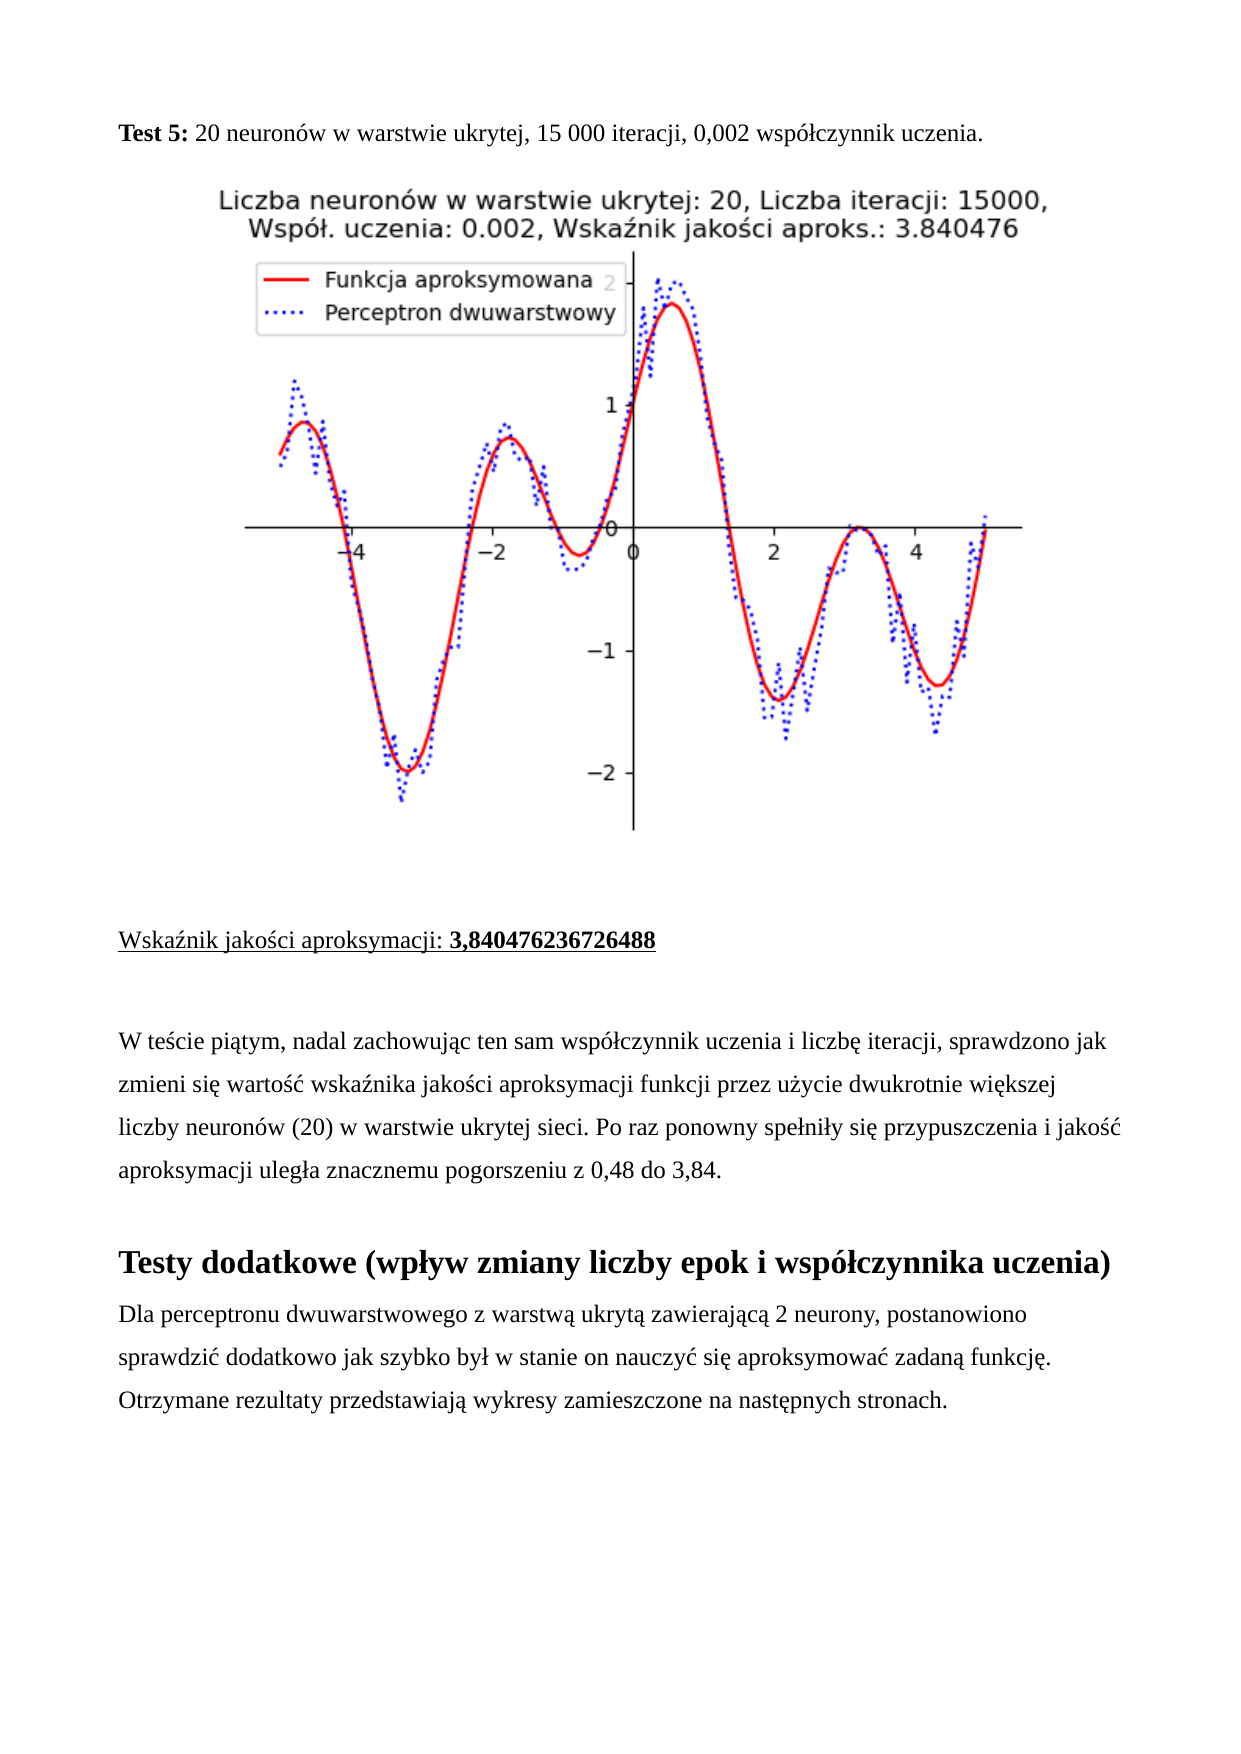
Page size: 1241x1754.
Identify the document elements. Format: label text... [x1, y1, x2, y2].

text Testy dodatkowe (wpływ zmiany liczby epok i współczynnika uczenia) [118, 1242, 1122, 1280]
text Wskaźnik jakości aproksymacji: 3,840476236726488 [118, 161, 1122, 954]
text Dla perceptronu dwuwarstwowego z warstwą ukrytą zawierającą 2 neurony, postanowiono sprawdzić dodatkowo jak szybko był w stanie on nauczyć się aproksymować zadaną funkcję. Otrzymane rezultaty przedstawiają wykresy zamieszczone na następnych stronach. [118, 1299, 1122, 1414]
picture [120, 161, 1121, 912]
text Test 5: 20 neuronów w warstwie ukrytej, 15 000 iteracji, 0,002 współczynnik uczenia. [118, 118, 1122, 147]
text W teście piątym, nadal zachowując ten sam współczynnik uczenia i liczbę iteracji, sprawdzono jak zmieni się wartość wskaźnika jakości aproksymacji funkcji przez użycie dwukrotnie większej liczby neuronów (20) w warstwie ukrytej sieci. Po raz ponowny spełniły się przypuszczenia i jakość aproksymacji uległa znacznemu pogorszeniu z 0,48 do 3,84. [118, 1026, 1122, 1184]
